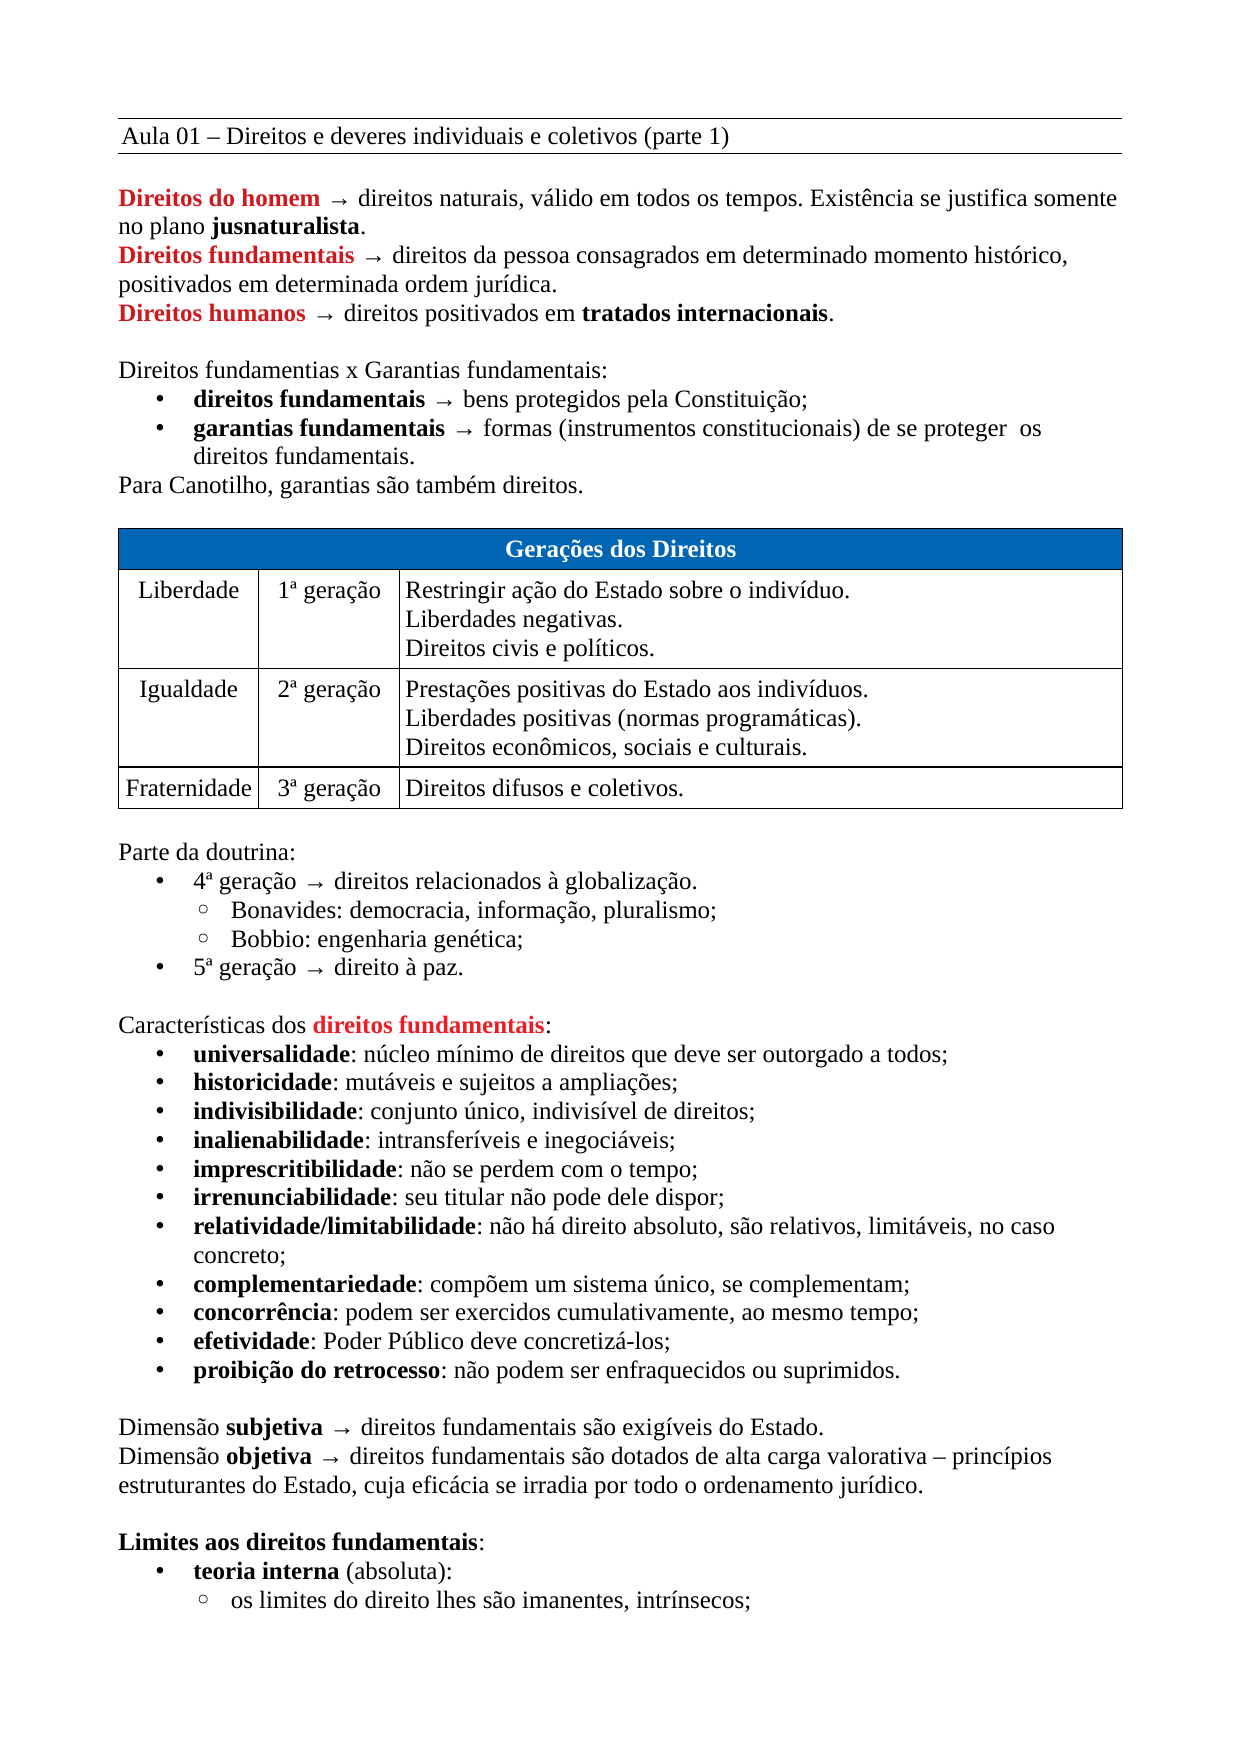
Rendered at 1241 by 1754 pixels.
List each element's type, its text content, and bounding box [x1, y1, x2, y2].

list imprescritibilidade: não se perdem com o tempo; [156, 1154, 1122, 1182]
list os limites do direito lhes são imanentes, intrínsecos; [193, 1585, 1122, 1614]
list complementariedade: compõem um sistema único, se complementam; [156, 1269, 1122, 1297]
list garantias fundamentais → formas (instrumentos constitucionais) de se proteger os direitos fundamentais. [156, 413, 1122, 470]
text Direitos fundamentais → direitos da pessoa consagrados em determinado momento histórico, positivados em determinada ordem jurídica. [118, 240, 1122, 298]
text Direitos humanos → direitos positivados em tratados internacionais. [118, 298, 1122, 326]
list Bonavides: democracia, informação, pluralismo; [193, 895, 1122, 924]
text Direitos do homem → direitos naturais, válido em todos os tempos. Existência se justifica somente no plano jusnaturalista. [118, 183, 1122, 240]
table_cell Liberdade [119, 570, 258, 668]
table_header Gerações dos Direitos [119, 529, 1122, 569]
list irrenunciabilidade: seu titular não pode dele dispor; [156, 1182, 1122, 1211]
table_cell 2ª geração [259, 669, 399, 766]
list teoria interna (absoluta): [156, 1556, 1122, 1585]
text Dimensão objetiva → direitos fundamentais são dotados de alta carga valorativa – princípios estruturantes do Estado, cuja eficácia se irradia por todo o ordenamento jurídico. [118, 1441, 1122, 1499]
table_cell Fraternidade [119, 768, 258, 808]
table_cell Igualdade [119, 669, 258, 766]
table_cell Direitos difusos e coletivos. [400, 768, 1122, 808]
list inalienabilidade: intransferíveis e inegociáveis; [156, 1125, 1122, 1154]
text Limites aos direitos fundamentais: [118, 1527, 1122, 1556]
list concorrência: podem ser exercidos cumulativamente, ao mesmo tempo; [156, 1297, 1122, 1326]
text Características dos direitos fundamentais: [118, 1010, 1122, 1039]
table_cell Restringir ação do Estado sobre o indivíduo. Liberdades negativas. Direitos civis e políticos. [400, 570, 1122, 668]
text Dimensão subjetiva → direitos fundamentais são exigíveis do Estado. [118, 1412, 1122, 1441]
list direitos fundamentais → bens protegidos pela Constituição; [156, 384, 1122, 413]
text Para Canotilho, garantias são também direitos. [118, 470, 1122, 499]
list relatividade/limitabilidade: não há direito absoluto, são relativos, limitáveis, no caso concreto; [156, 1211, 1122, 1269]
list indivisibilidade: conjunto único, indivisível de direitos; [156, 1096, 1122, 1125]
list proibição do retrocesso: não podem ser enfraquecidos ou suprimidos. [156, 1355, 1122, 1384]
text Direitos fundamentias x Garantias fundamentais: [118, 355, 1122, 384]
list 5ª geração → direito à paz. [156, 952, 1122, 981]
list 4ª geração → direitos relacionados à globalização. [156, 866, 1122, 895]
list historicidade: mutáveis e sujeitos a ampliações; [156, 1067, 1122, 1096]
list efetividade: Poder Público deve concretizá-los; [156, 1326, 1122, 1355]
table_cell 1ª geração [259, 570, 399, 668]
table_cell Prestações positivas do Estado aos indivíduos. Liberdades positivas (normas programáticas). Direitos econômicos, sociais e culturais. [400, 669, 1122, 766]
text Parte da doutrina: [118, 837, 1122, 866]
list universalidade: núcleo mínimo de direitos que deve ser outorgado a todos; [156, 1039, 1122, 1067]
list Bobbio: engenharia genética; [193, 924, 1122, 952]
table_cell 3ª geração [259, 768, 399, 808]
